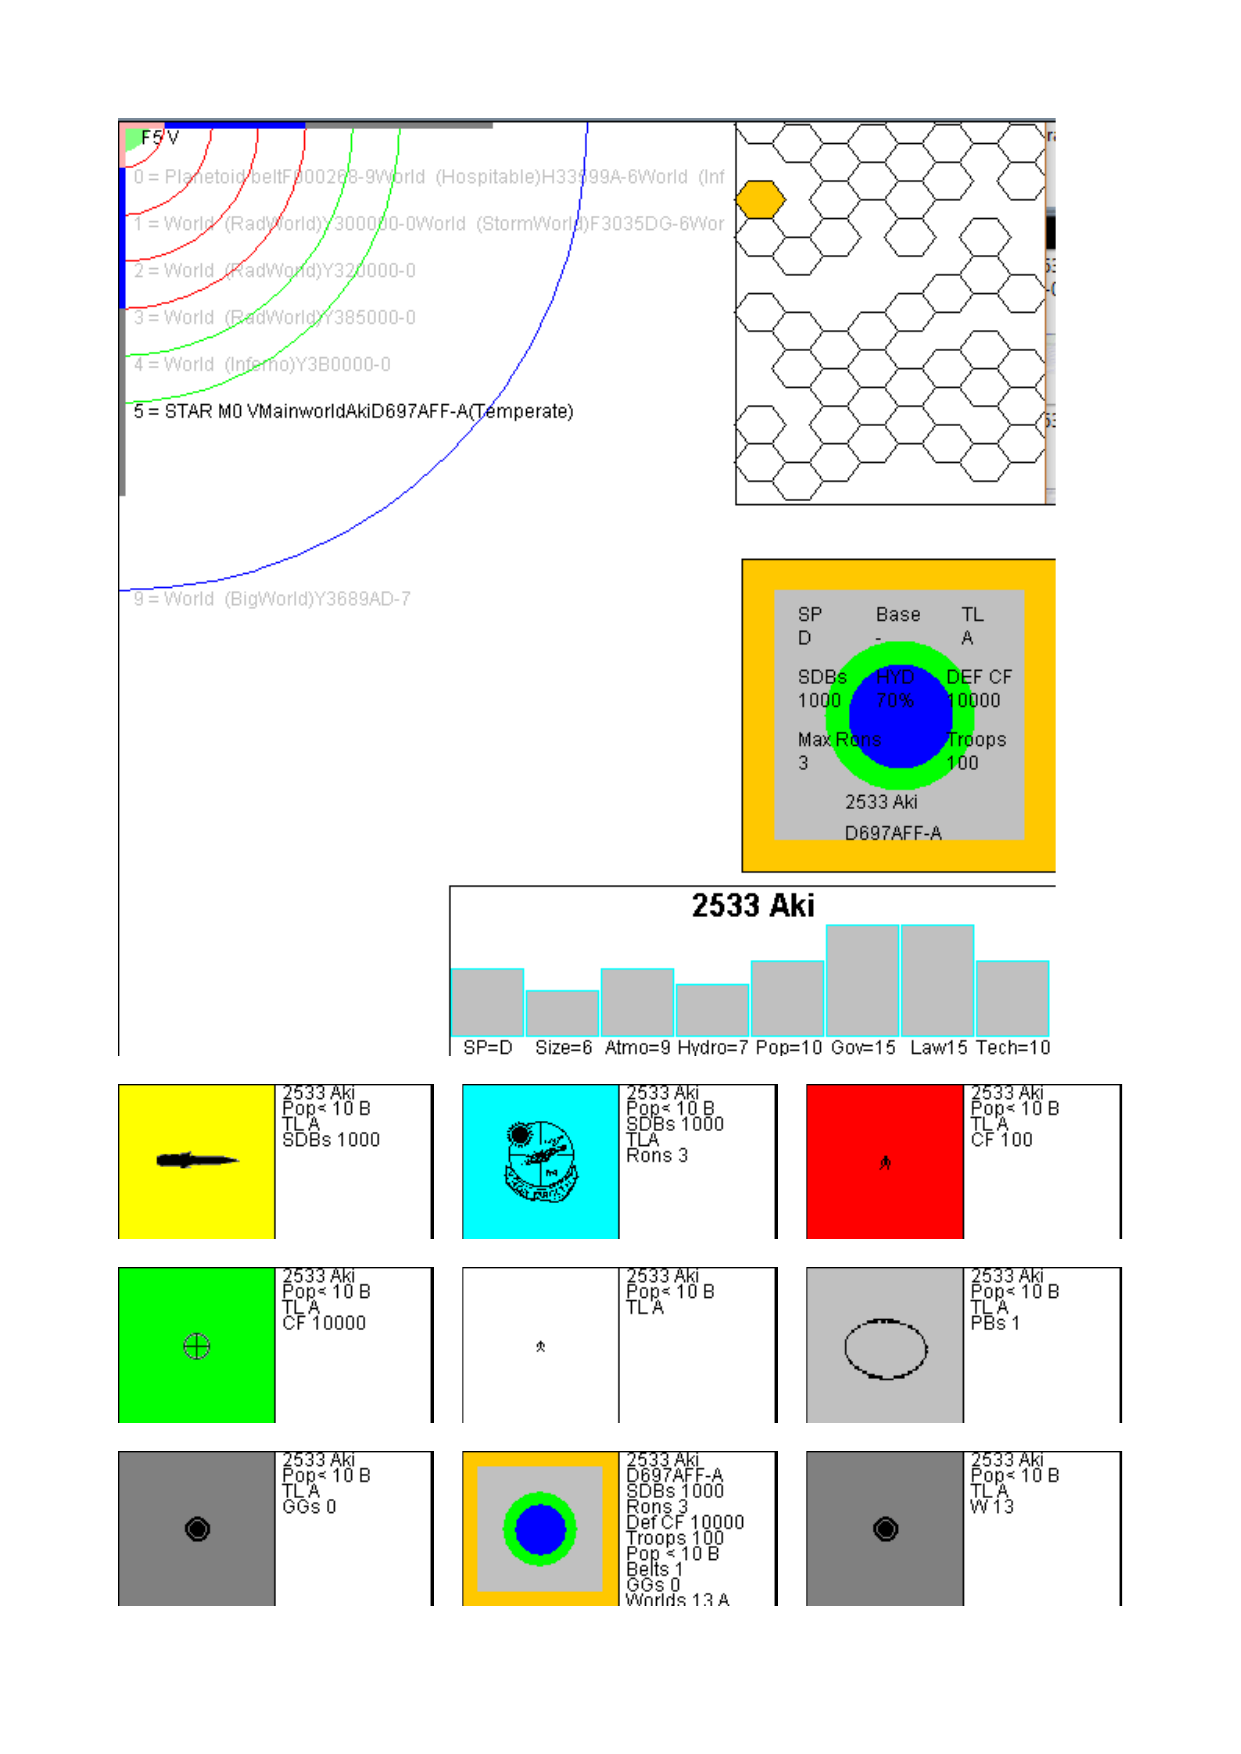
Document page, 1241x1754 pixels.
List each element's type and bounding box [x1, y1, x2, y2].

picture [462, 1451, 778, 1606]
picture [118, 118, 1056, 1056]
picture [118, 1451, 434, 1606]
picture [118, 1084, 434, 1239]
picture [462, 1084, 778, 1239]
picture [462, 1267, 778, 1423]
picture [118, 1267, 434, 1423]
picture [806, 1084, 1123, 1239]
picture [806, 1451, 1123, 1606]
picture [806, 1267, 1123, 1423]
